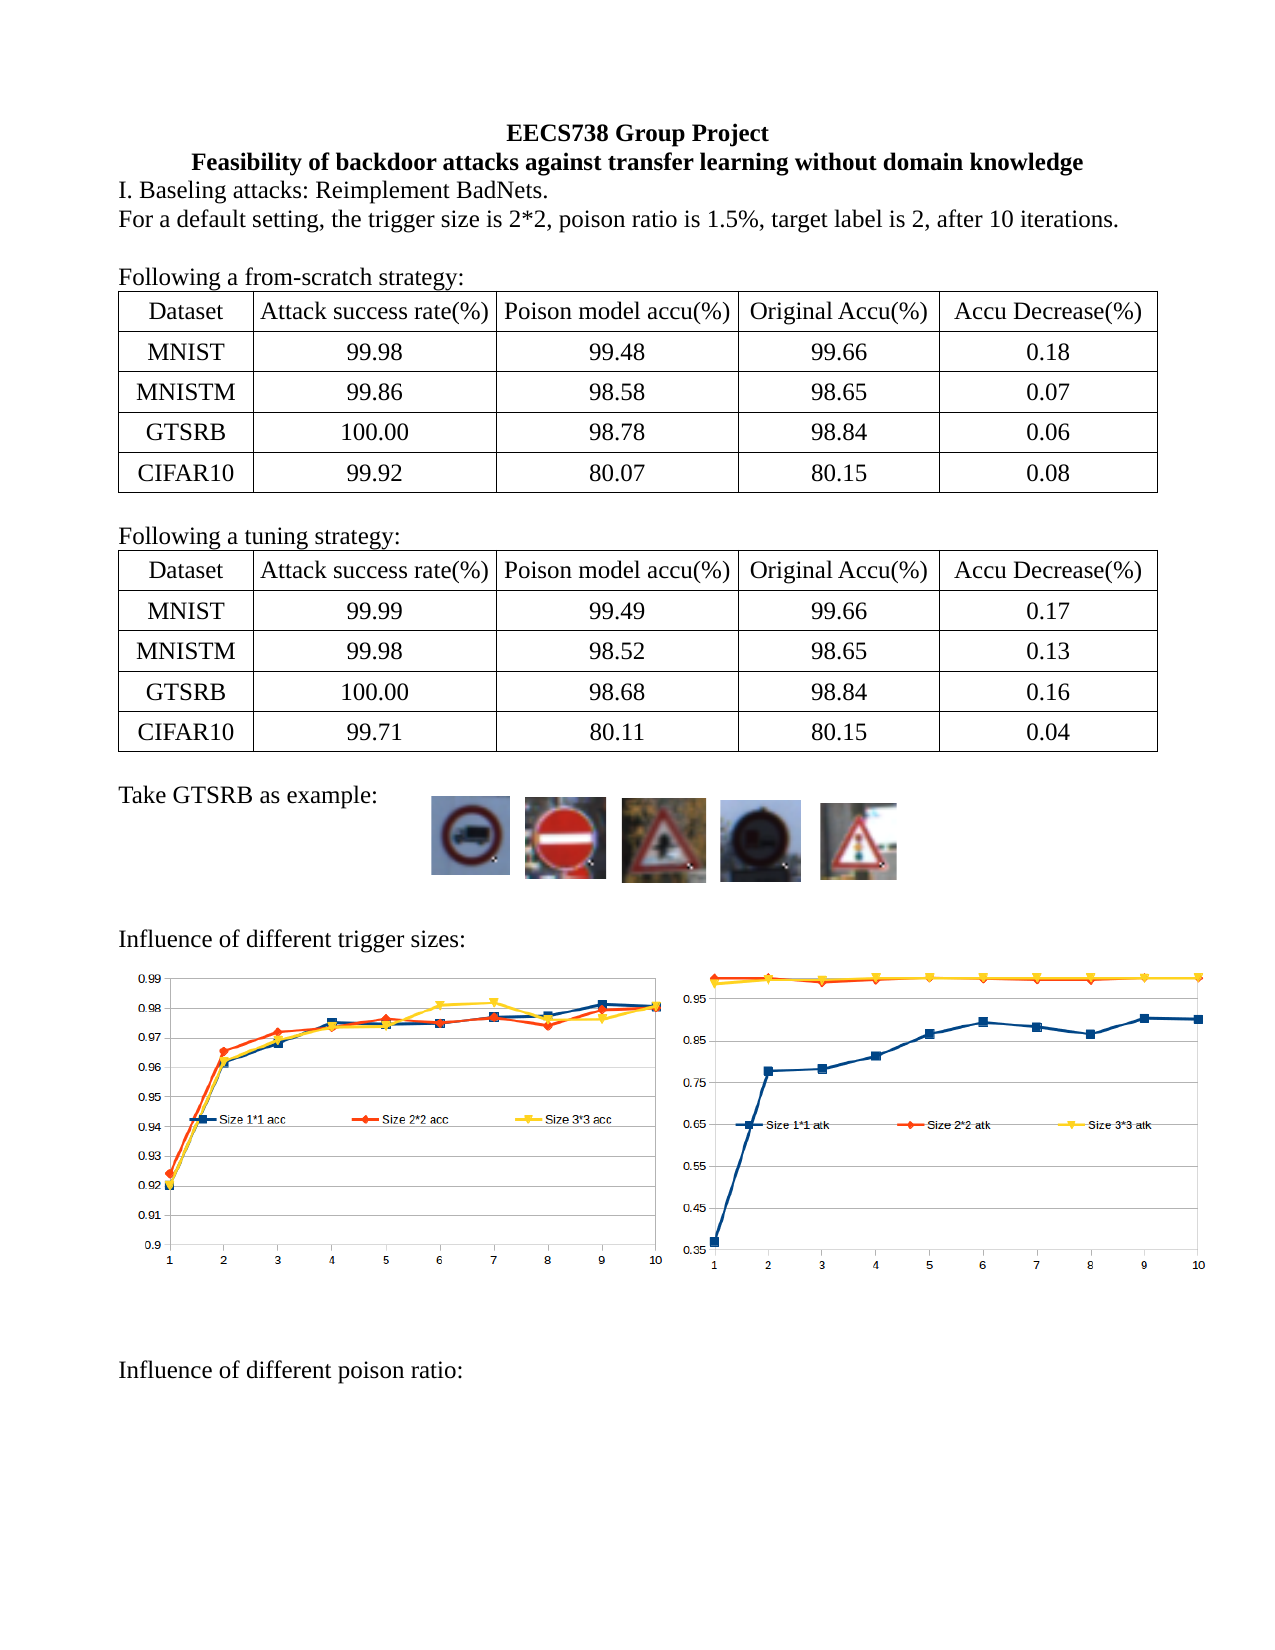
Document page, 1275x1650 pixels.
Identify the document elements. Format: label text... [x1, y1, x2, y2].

table_cell 99.98 [254, 631, 496, 671]
text Following a from-scratch strategy: [118, 262, 1157, 291]
table_cell 98.52 [497, 631, 738, 671]
text For a default setting, the trigger size is 2*2, poison ratio is 1.5%, target label is 2, after 10 iterations. [118, 204, 1157, 233]
table_cell 99.92 [254, 453, 496, 492]
text EECS738 Group Project [118, 118, 1157, 147]
table_cell 98.84 [739, 672, 939, 711]
table_cell 99.86 [254, 372, 496, 412]
table_header Original Accu(%) [739, 551, 939, 590]
table_cell 98.58 [497, 372, 738, 412]
text Take GTSRB as example: [118, 780, 1157, 809]
table_cell 0.17 [940, 591, 1157, 630]
table_cell 98.84 [739, 413, 939, 452]
table_cell MNISTM [119, 631, 253, 671]
table_cell 0.13 [940, 631, 1157, 671]
table_cell 80.11 [497, 712, 738, 751]
table_header Attack success rate(%) [254, 292, 496, 331]
table_cell MNIST [119, 591, 253, 630]
table_cell 80.15 [739, 712, 939, 751]
table_cell 0.08 [940, 453, 1157, 492]
table_cell MNIST [119, 332, 253, 371]
table_cell 99.49 [497, 591, 738, 630]
table_cell 98.68 [497, 672, 738, 711]
table_cell CIFAR10 [119, 453, 253, 492]
text Feasibility of backdoor attacks against transfer learning without domain knowledge [118, 147, 1157, 176]
text I. Baseling attacks: Reimplement BadNets. [118, 176, 1157, 204]
table_cell 0.18 [940, 332, 1157, 371]
table_header Poison model accu(%) [497, 551, 738, 590]
table_cell 80.07 [497, 453, 738, 492]
table_cell GTSRB [119, 672, 253, 711]
text Following a tuning strategy: [118, 521, 1157, 550]
table_cell MNISTM [119, 372, 253, 412]
table_cell 0.16 [940, 672, 1157, 711]
table_cell 100.00 [254, 413, 496, 452]
table_cell 99.98 [254, 332, 496, 371]
table_cell 80.15 [739, 453, 939, 492]
text Influence of different trigger sizes: [118, 924, 1157, 953]
table_cell 99.66 [739, 332, 939, 371]
table_cell 0.04 [940, 712, 1157, 751]
table_cell 99.66 [739, 591, 939, 630]
table_header Dataset [119, 292, 253, 331]
table_cell GTSRB [119, 413, 253, 452]
picture [820, 803, 897, 880]
table_cell 98.65 [739, 631, 939, 671]
picture [127, 965, 1215, 1277]
table_header Poison model accu(%) [497, 292, 738, 331]
table_cell 100.00 [254, 672, 496, 711]
table_header Original Accu(%) [739, 292, 939, 331]
table_cell 0.06 [940, 413, 1157, 452]
table_cell 99.48 [497, 332, 738, 371]
table_header Dataset [119, 551, 253, 590]
picture [525, 797, 607, 879]
table_cell 98.78 [497, 413, 738, 452]
table_header Accu Decrease(%) [940, 551, 1157, 590]
picture [431, 796, 510, 875]
table_cell 98.65 [739, 372, 939, 412]
picture [621, 798, 707, 883]
table_cell 99.71 [254, 712, 496, 751]
table_cell 99.99 [254, 591, 496, 630]
picture [720, 800, 801, 882]
table_header Attack success rate(%) [254, 551, 496, 590]
table_cell 0.07 [940, 372, 1157, 412]
table_cell CIFAR10 [119, 712, 253, 751]
table_header Accu Decrease(%) [940, 292, 1157, 331]
text Influence of different poison ratio: [118, 1355, 1157, 1384]
